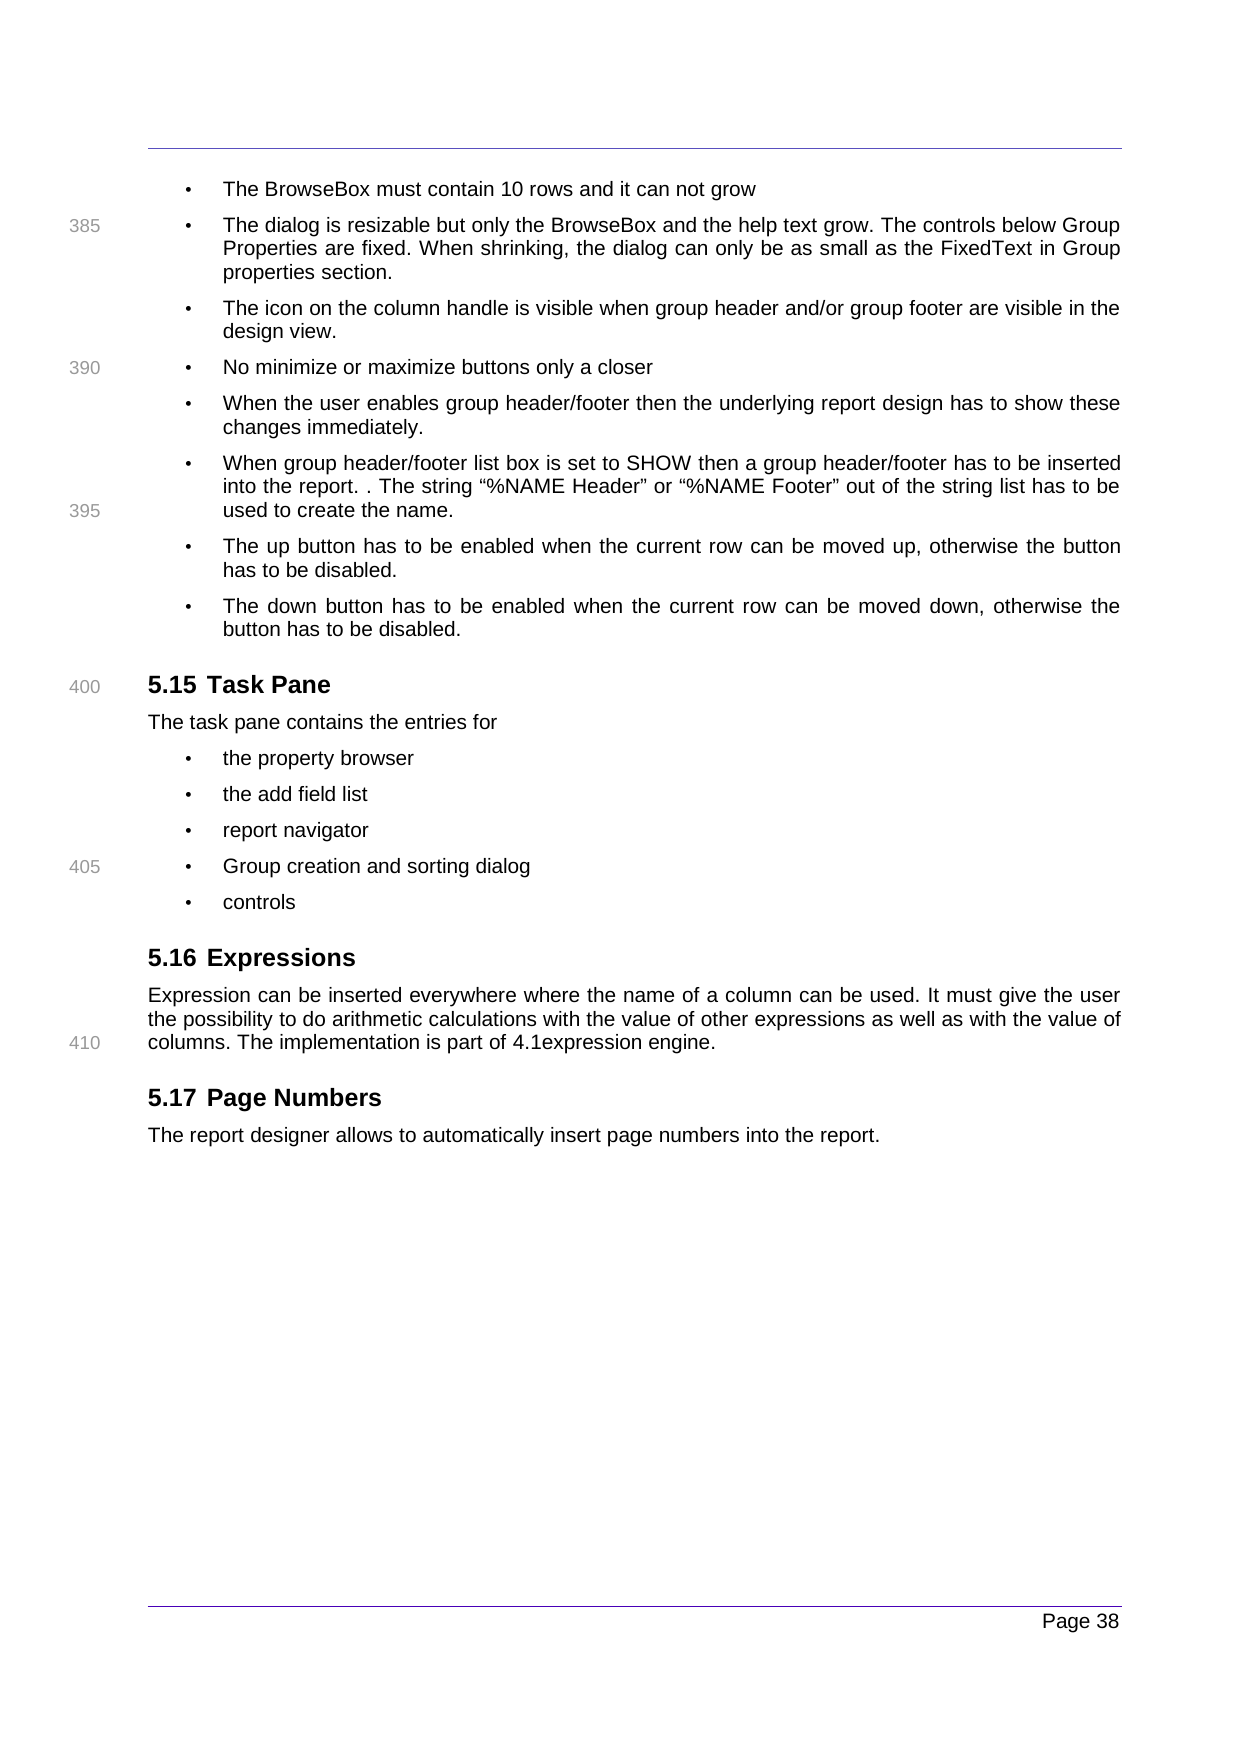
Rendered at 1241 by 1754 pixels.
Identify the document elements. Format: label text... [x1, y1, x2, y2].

text Expression can be inserted everywhere where the name of a column can be used. It must give the user the possibility to do arithmetic calculations with the value of other expressions as well as with the value of columns. The implementation is part of 4.1expression engine. [148, 983, 1122, 1054]
subtitle Task Pane [148, 671, 1122, 699]
list The BrowseBox must contain 10 rows and it can not grow [185, 177, 1122, 201]
list The down button has to be enabled when the current row can be moved down, otherwise the button has to be disabled. [185, 594, 1122, 641]
list controls [185, 891, 1122, 914]
list The up button has to be enabled when the current row can be moved up, otherwise the button has to be disabled. [185, 534, 1122, 582]
list When group header/footer list box is set to SHOW then a group header/footer has to be inserted into the report. . The string “%NAME Header” or “%NAME Footer” out of the string list has to be used to create the name. [185, 451, 1122, 522]
text The task pane contains the entries for [148, 711, 1122, 734]
list When the user enables group header/footer then the underlying report design has to show these changes immediately. [185, 392, 1122, 439]
subtitle Page Numbers [148, 1084, 1122, 1112]
text The report designer allows to automatically insert page numbers into the report. [148, 1123, 1122, 1147]
list the property browser [185, 747, 1122, 770]
list the add field list [185, 783, 1122, 806]
list report navigator [185, 819, 1122, 842]
subtitle Expressions [148, 944, 1122, 972]
list Group creation and sorting dialog [185, 855, 1122, 878]
list The dialog is resizable but only the BrowseBox and the help text grow. The controls below Group Properties are fixed. When shrinking, the dialog can only be as small as the FixedText in Group properties section. [185, 213, 1122, 284]
list The icon on the column handle is visible when group header and/or group footer are visible in the design view. [185, 296, 1122, 343]
list No minimize or maximize buttons only a closer [185, 356, 1122, 379]
